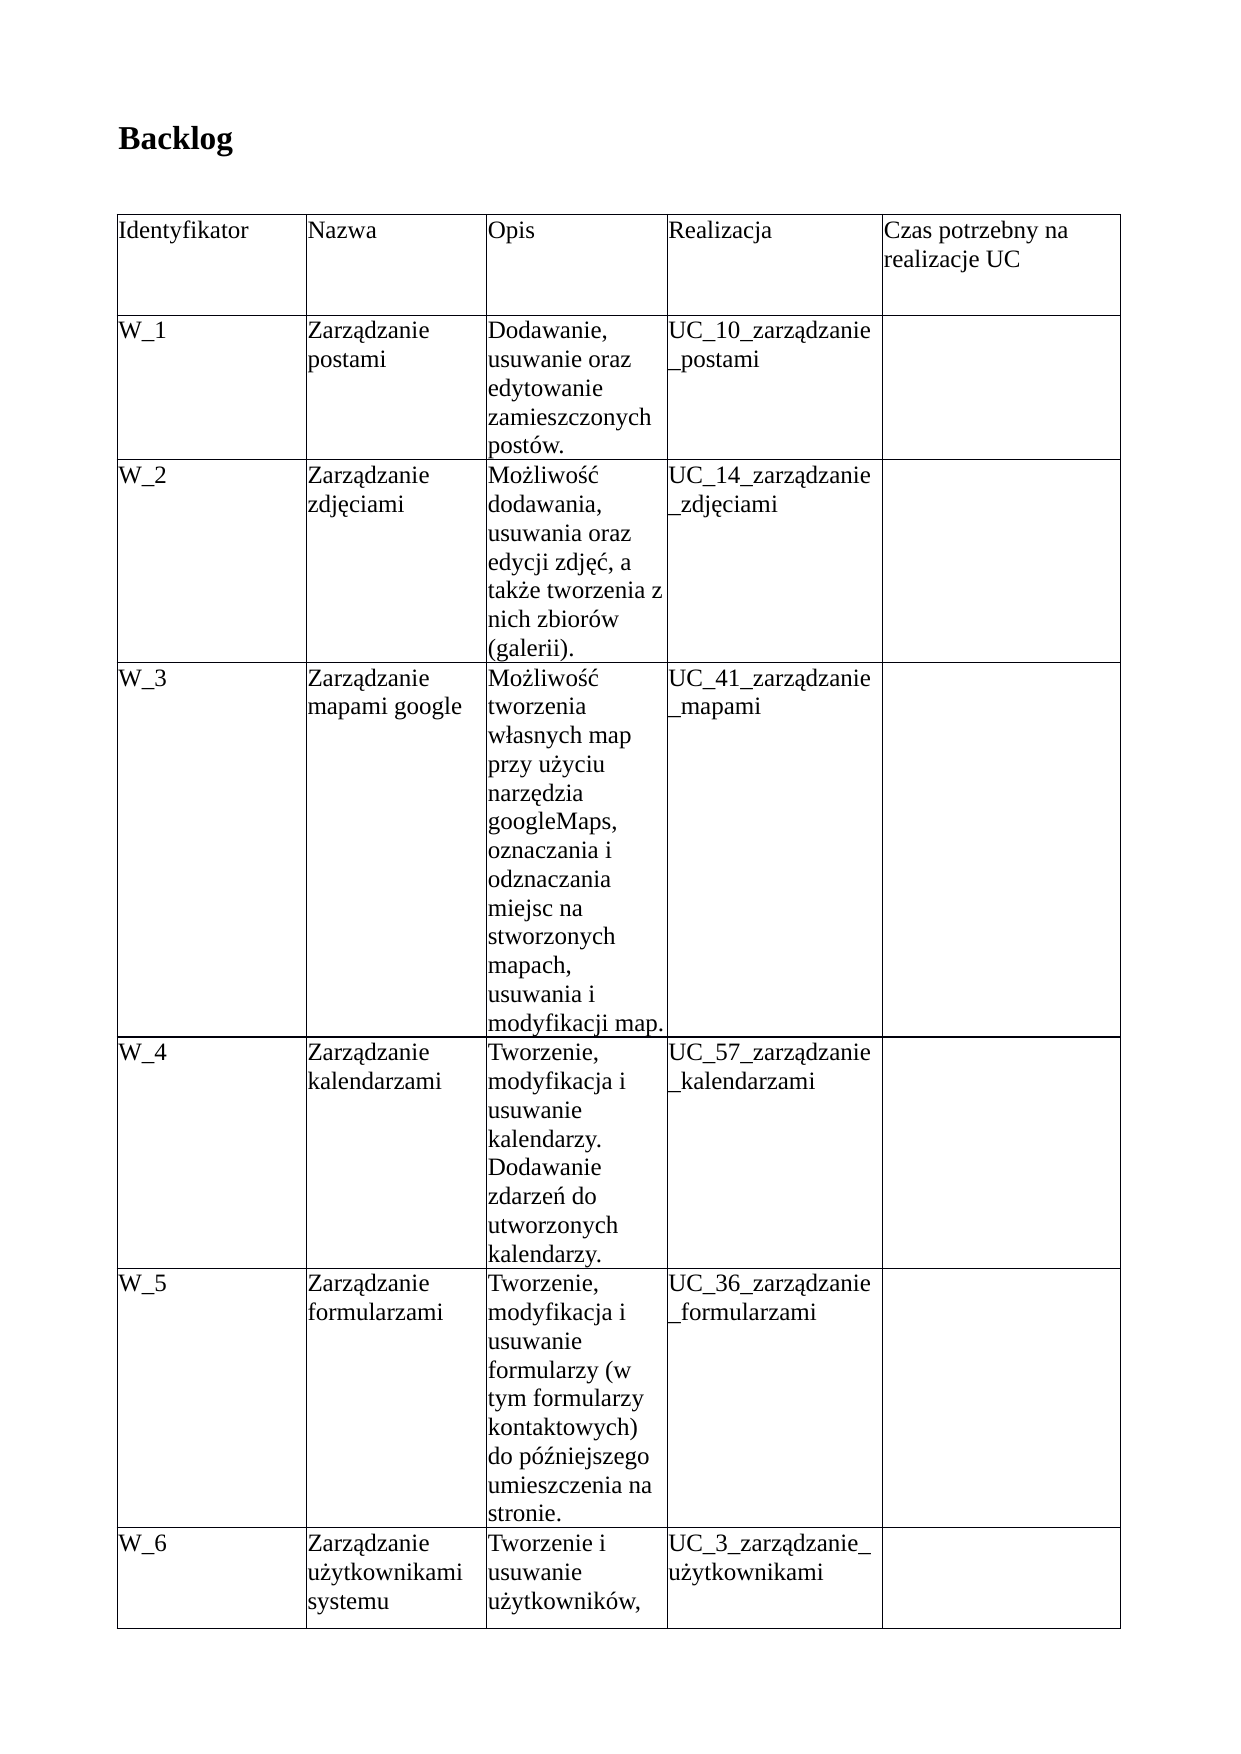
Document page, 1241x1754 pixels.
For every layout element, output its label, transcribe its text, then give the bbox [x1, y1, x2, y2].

table_cell W_4 [118, 1038, 306, 1267]
table_header Identyfikator [118, 215, 306, 314]
table_cell Zarządzanie mapami google [307, 663, 486, 1036]
table_header Opis [487, 215, 667, 314]
table_cell [883, 663, 1120, 1036]
table_cell Zarządzanie zdjęciami [307, 460, 486, 662]
table_cell UC_10_zarządzanie_postami [668, 316, 882, 459]
table_cell [883, 1528, 1120, 1628]
table_cell W_2 [118, 460, 306, 662]
table_cell UC_57_zarządzanie_kalendarzami [668, 1038, 882, 1267]
table_cell W_6 [118, 1528, 306, 1628]
table_header Nazwa [307, 215, 486, 314]
table_header Czas potrzebny na realizacje UC [883, 215, 1120, 314]
table_cell Zarządzanie formularzami [307, 1269, 486, 1527]
table_cell W_3 [118, 663, 306, 1036]
table_cell UC_41_zarządzanie_mapami [668, 663, 882, 1036]
table_cell [883, 316, 1120, 459]
table_cell Możliwość dodawania, usuwania oraz edycji zdjęć, a także tworzenia z nich zbiorów (galerii). [487, 460, 667, 662]
table_header Realizacja [668, 215, 882, 314]
table_cell Tworzenie i usuwanie użytkowników, [487, 1528, 667, 1628]
table_cell [883, 460, 1120, 662]
table_cell [883, 1269, 1120, 1527]
table_cell Możliwość tworzenia własnych map przy użyciu narzędzia googleMaps, oznaczania i odznaczania miejsc na stworzonych mapach, usuwania i modyfikacji map. [487, 663, 667, 1036]
table_cell Zarządzanie użytkownikami systemu [307, 1528, 486, 1628]
table_cell [883, 1038, 1120, 1267]
table_cell W_5 [118, 1269, 306, 1527]
table_cell UC_14_zarządzanie_zdjęciami [668, 460, 882, 662]
table_cell UC_3_zarządzanie_użytkownikami [668, 1528, 882, 1628]
table_cell W_1 [118, 316, 306, 459]
table_cell Zarządzanie postami [307, 316, 486, 459]
table_cell Dodawanie, usuwanie oraz edytowanie zamieszczonych postów. [487, 316, 667, 459]
table_cell Zarządzanie kalendarzami [307, 1038, 486, 1267]
table_cell Tworzenie, modyfikacja i usuwanie formularzy (w tym formularzy kontaktowych) do późniejszego umieszczenia na stronie. [487, 1269, 667, 1527]
table_cell UC_36_zarządzanie_formularzami [668, 1269, 882, 1527]
text Backlog [118, 118, 1122, 156]
table_cell Tworzenie, modyfikacja i usuwanie kalendarzy. Dodawanie zdarzeń do utworzonych kalendarzy. [487, 1038, 667, 1267]
